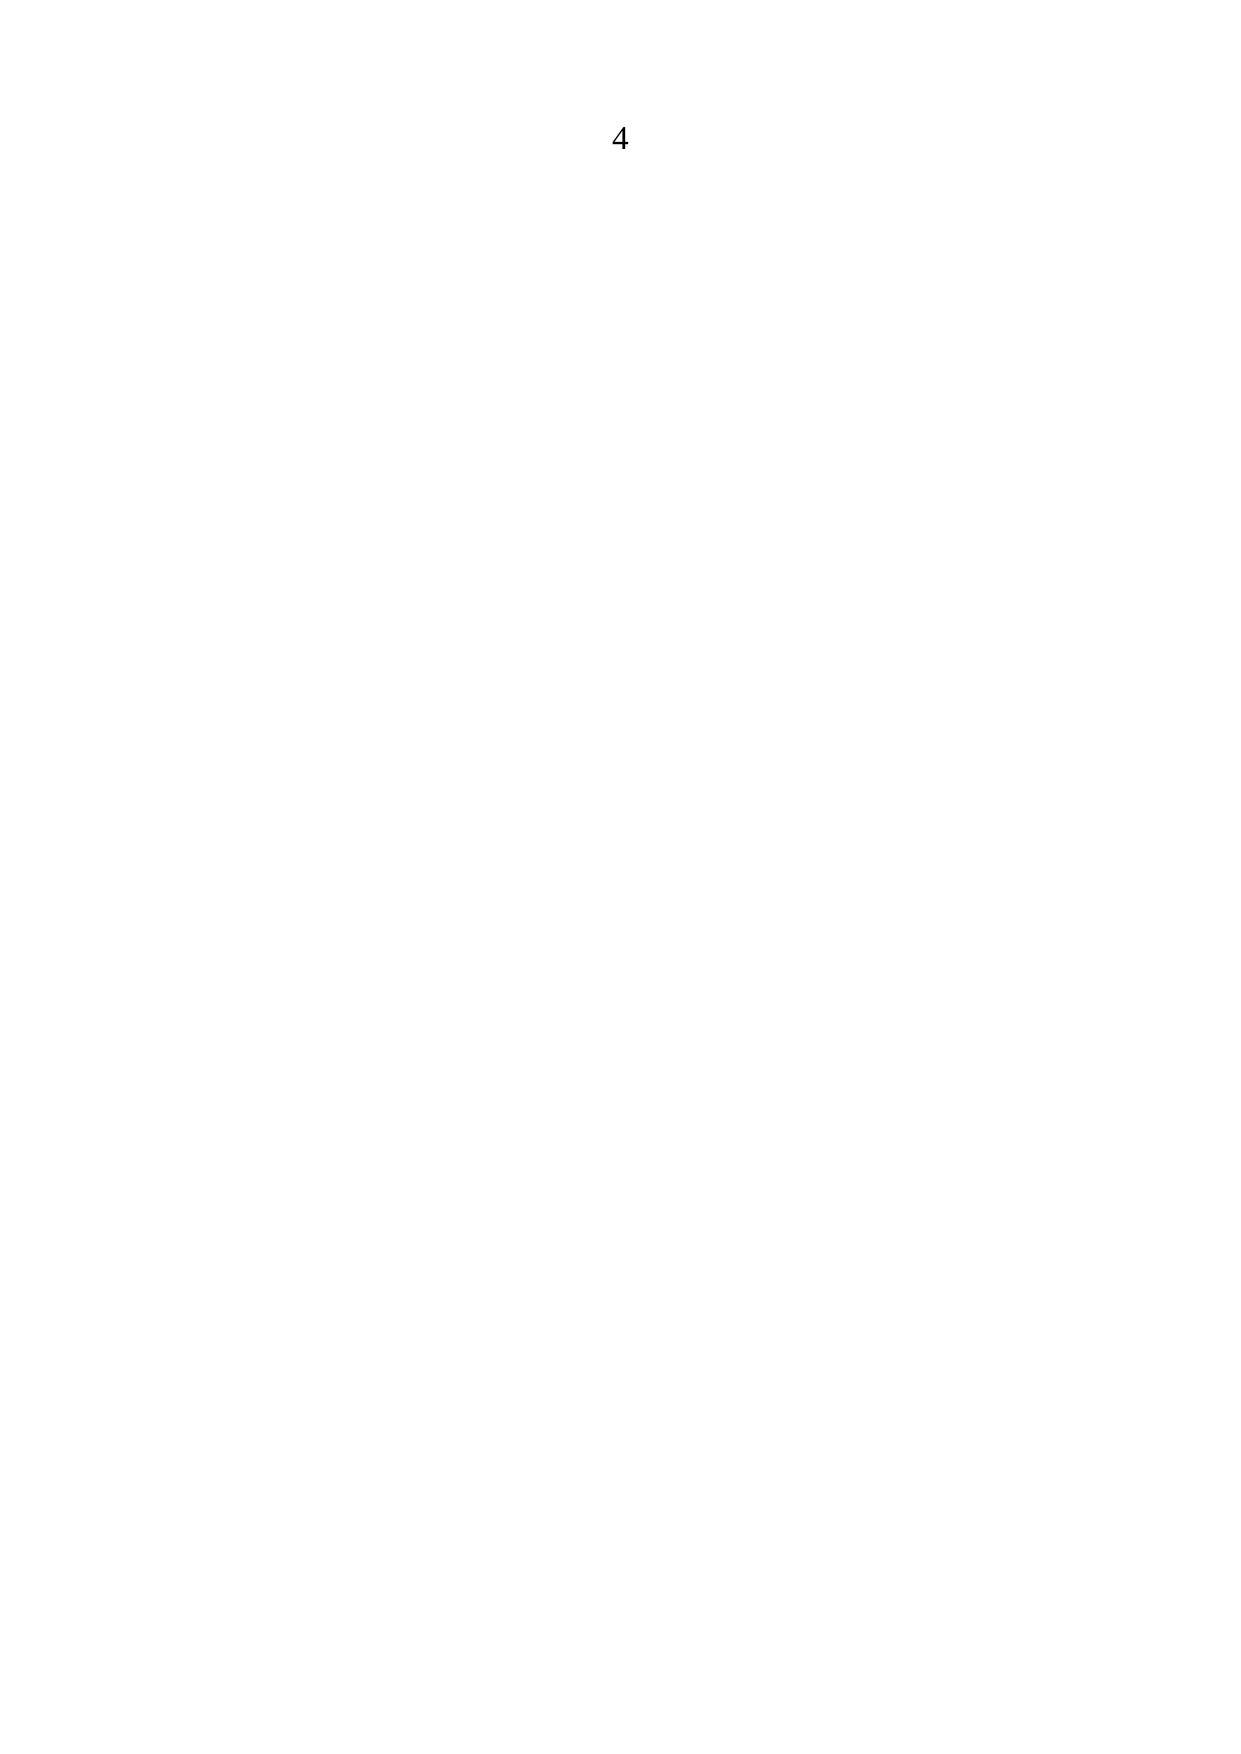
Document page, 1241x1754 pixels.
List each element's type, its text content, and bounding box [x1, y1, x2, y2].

text 4 [118, 118, 1122, 156]
